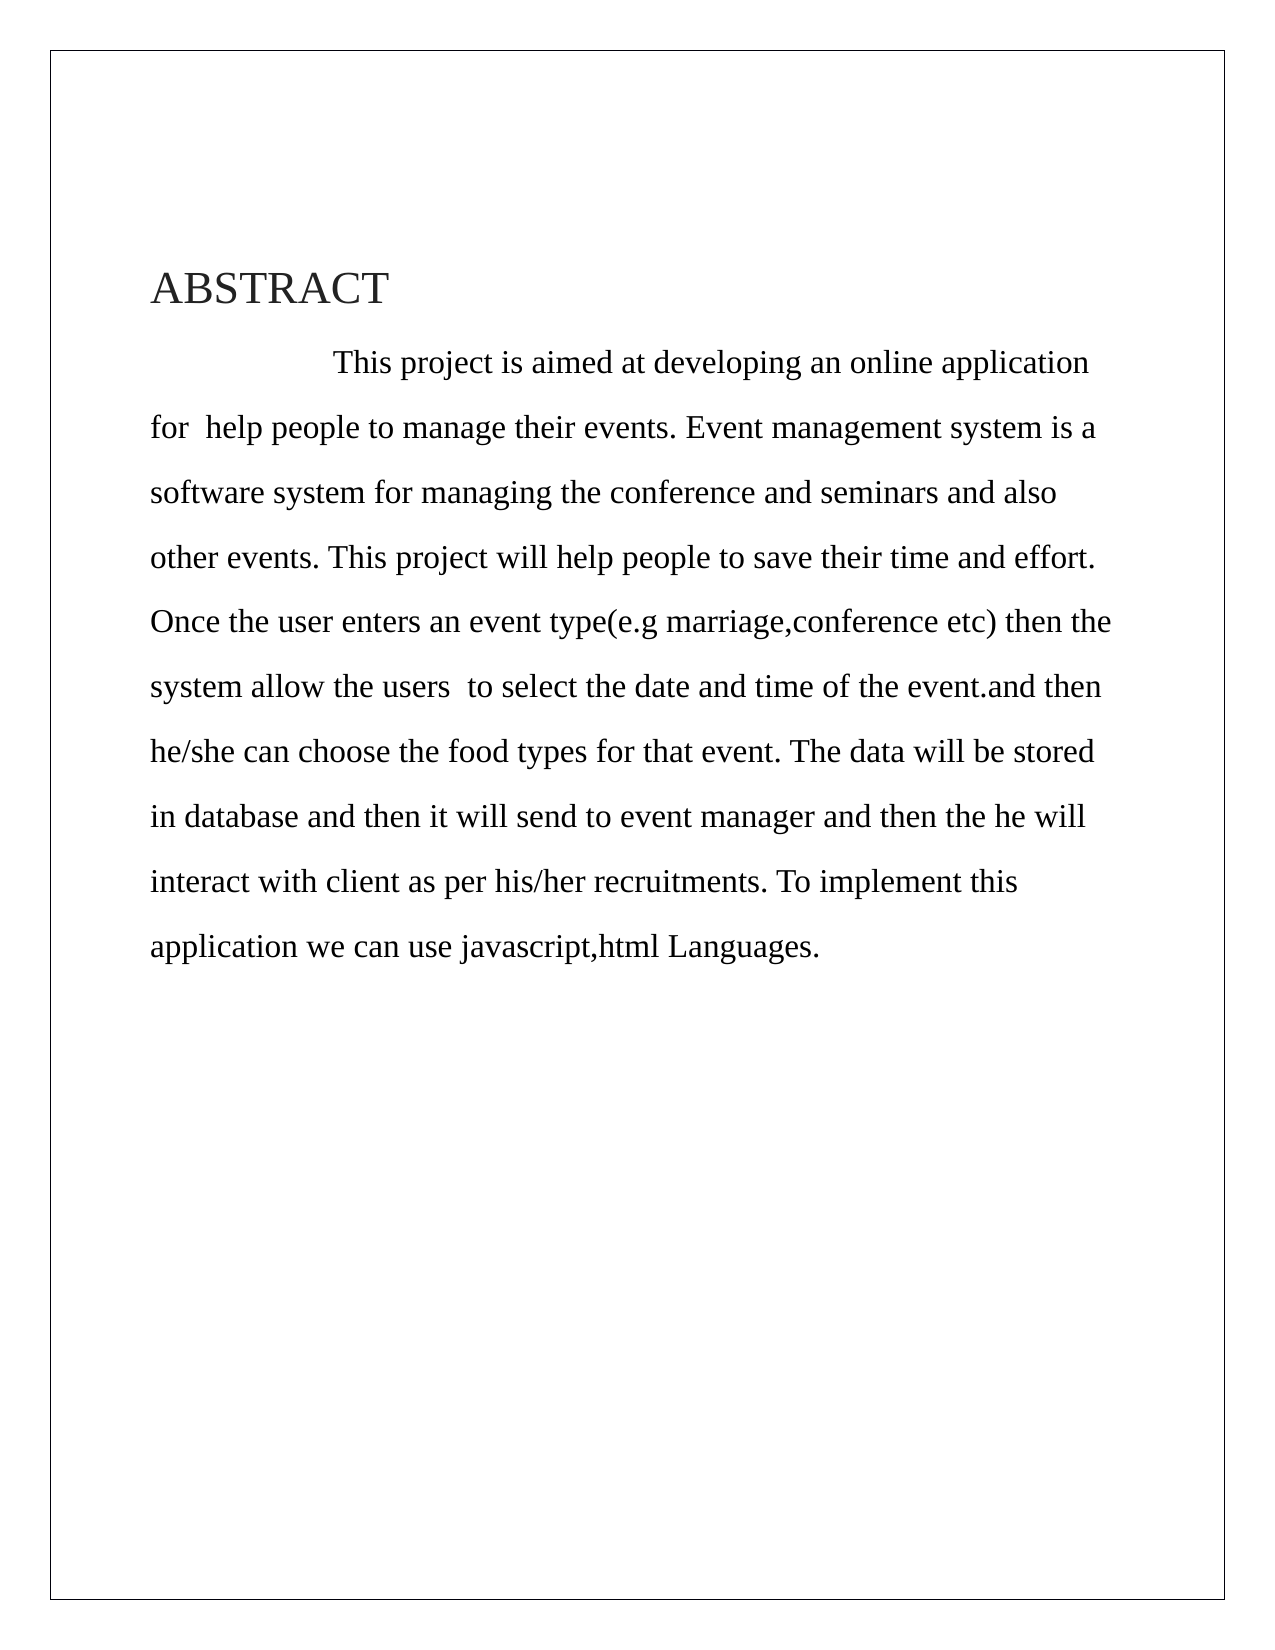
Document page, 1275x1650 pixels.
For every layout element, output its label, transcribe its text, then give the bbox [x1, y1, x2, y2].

text application we can use javascript,html Languages. [150, 926, 1125, 964]
text in database and then it will send to event manager and then the he will [150, 796, 1125, 835]
text he/she can choose the food types for that event. The data will be stored [150, 732, 1125, 770]
text Once the user enters an event type(e.g marriage,conference etc) then the [150, 602, 1125, 640]
text system allow the users to select the date and time of the event.and then [150, 667, 1125, 705]
text interact with client as per his/her recruitments. To implement this [150, 861, 1125, 900]
text software system for managing the conference and seminars and also [150, 472, 1125, 510]
text for help people to manage their events. Event management system is a [150, 407, 1125, 445]
text other events. This project will help people to save their time and effort. [150, 537, 1125, 575]
text ABSTRACT [150, 261, 1125, 313]
text This project is aimed at developing an online application [150, 342, 1125, 381]
